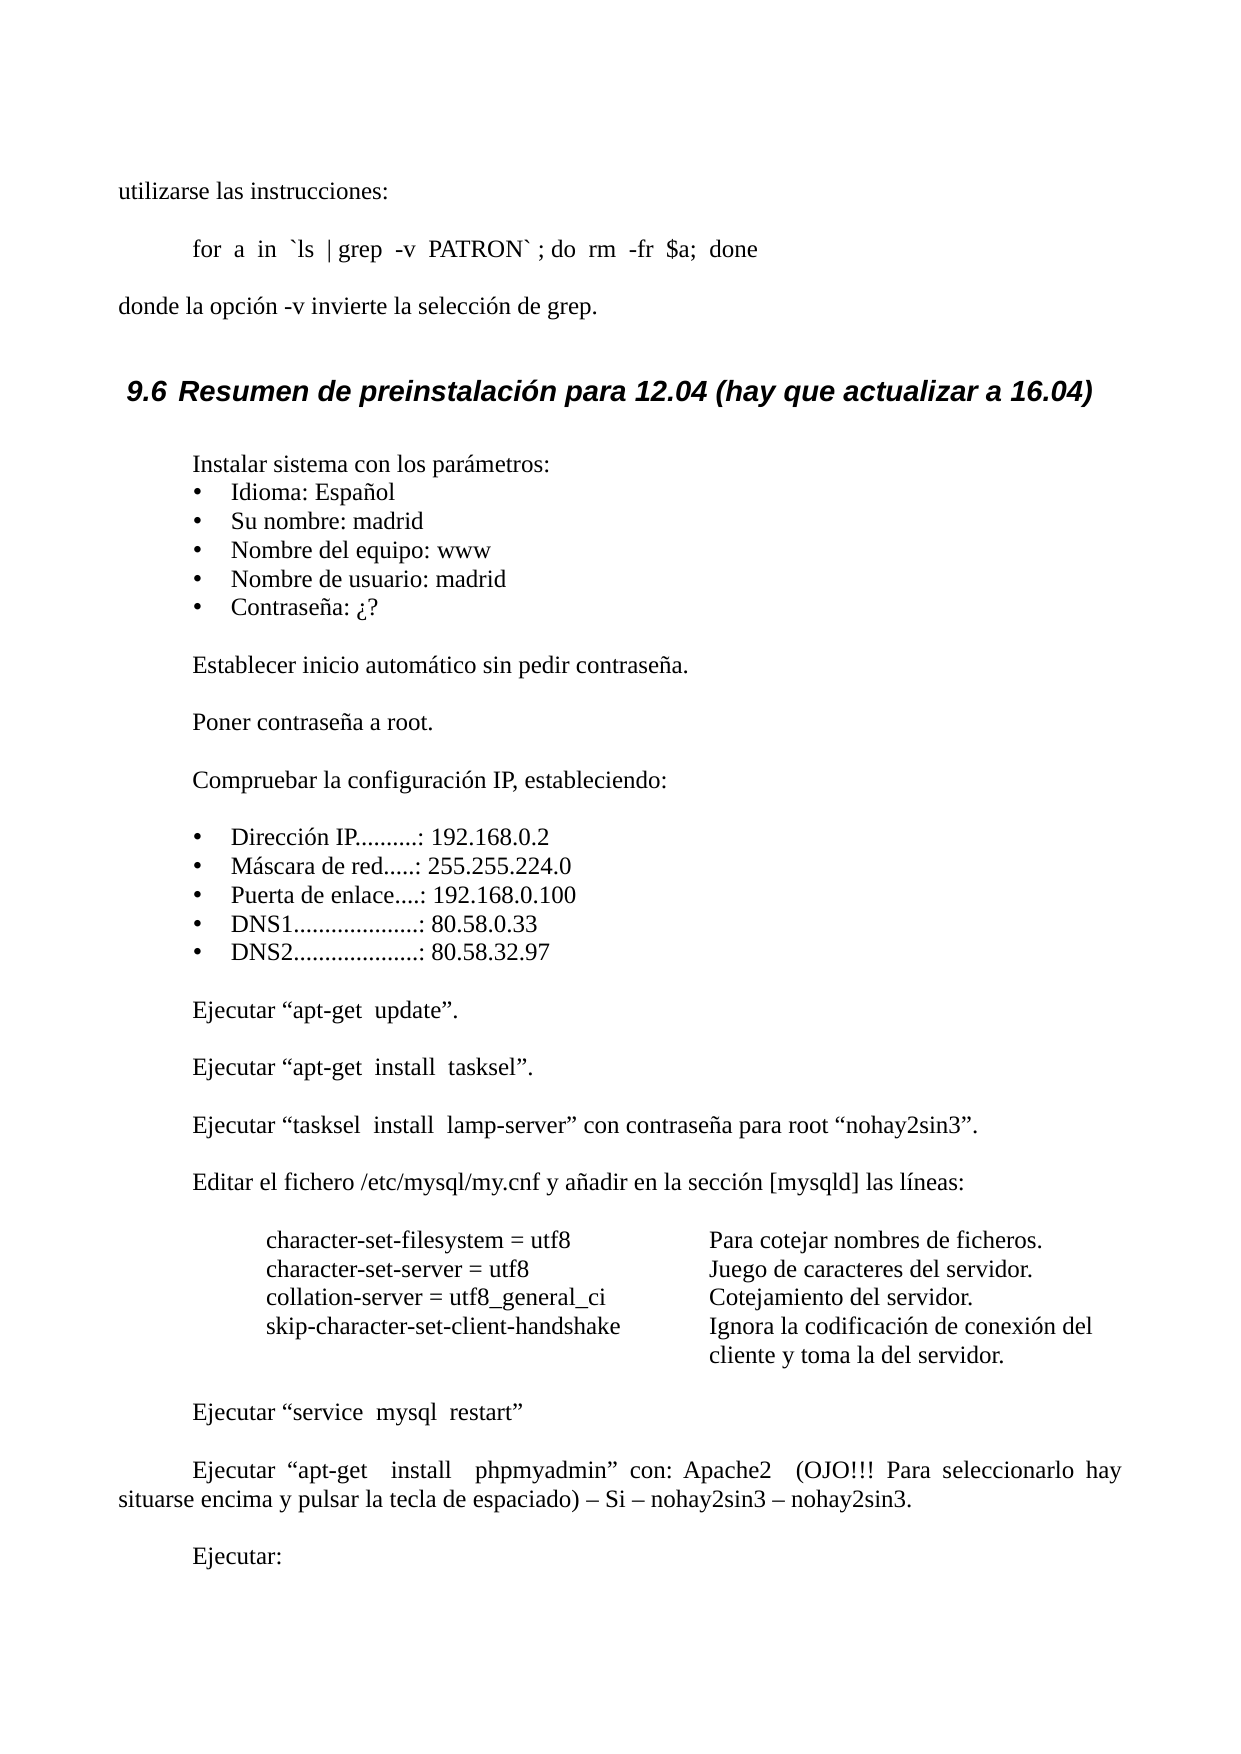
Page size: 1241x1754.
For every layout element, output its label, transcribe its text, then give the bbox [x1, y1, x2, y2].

text Editar el fichero /etc/mysql/my.cnf y añadir en la sección [mysqld] las líneas: [118, 1167, 1122, 1196]
text donde la opción -v invierte la selección de grep. [118, 291, 1122, 320]
list Contraseña: ¿? [193, 592, 1122, 621]
list DNS1....................: 80.58.0.33 [193, 909, 1122, 937]
list Máscara de red.....: 255.255.224.0 [193, 851, 1122, 880]
text utilizarse las instrucciones: [118, 176, 1122, 205]
text Ejecutar “service mysql restart” [118, 1397, 1122, 1426]
text Ejecutar “tasksel install lamp-server” con contraseña para root “nohay2sin3”. [118, 1110, 1122, 1139]
text Ejecutar: [118, 1541, 1122, 1570]
list Dirección IP..........: 192.168.0.2 [193, 822, 1122, 851]
text Establecer inicio automático sin pedir contraseña. [118, 650, 1122, 679]
text character-set-filesystem = utf8 Para cotejar nombres de ficheros. [118, 1225, 1122, 1254]
text Compruebar la configuración IP, estableciendo: [118, 765, 1122, 794]
list DNS2....................: 80.58.32.97 [193, 937, 1122, 966]
list Su nombre: madrid [193, 506, 1122, 535]
subtitle Resumen de preinstalación para 12.04 (hay que actualizar a 16.04) [118, 374, 1122, 407]
text collation-server = utf8_general_ci Cotejamiento del servidor. [118, 1282, 1122, 1311]
text Poner contraseña a root. [118, 707, 1122, 736]
text cliente y toma la del servidor. [118, 1340, 1122, 1369]
text for a in `ls | grep -v PATRON` ; do rm -fr $a; done [118, 234, 1122, 263]
text Ejecutar “apt-get update”. [118, 995, 1122, 1024]
list Nombre del equipo: www [193, 535, 1122, 564]
text Ejecutar “apt-get install phpmyadmin” con: Apache2 (OJO!!! Para seleccionarlo hay situarse encima y pulsar la tecla de espaciado) – Si – nohay2sin3 – nohay2sin3. [118, 1455, 1122, 1512]
text skip-character-set-client-handshake Ignora la codificación de conexión del [118, 1311, 1122, 1340]
list Nombre de usuario: madrid [193, 564, 1122, 592]
list Idioma: Español [193, 477, 1122, 506]
list Puerta de enlace....: 192.168.0.100 [193, 880, 1122, 909]
text Ejecutar “apt-get install tasksel”. [118, 1052, 1122, 1081]
text character-set-server = utf8 Juego de caracteres del servidor. [118, 1254, 1122, 1282]
text Instalar sistema con los parámetros: [118, 449, 1122, 477]
